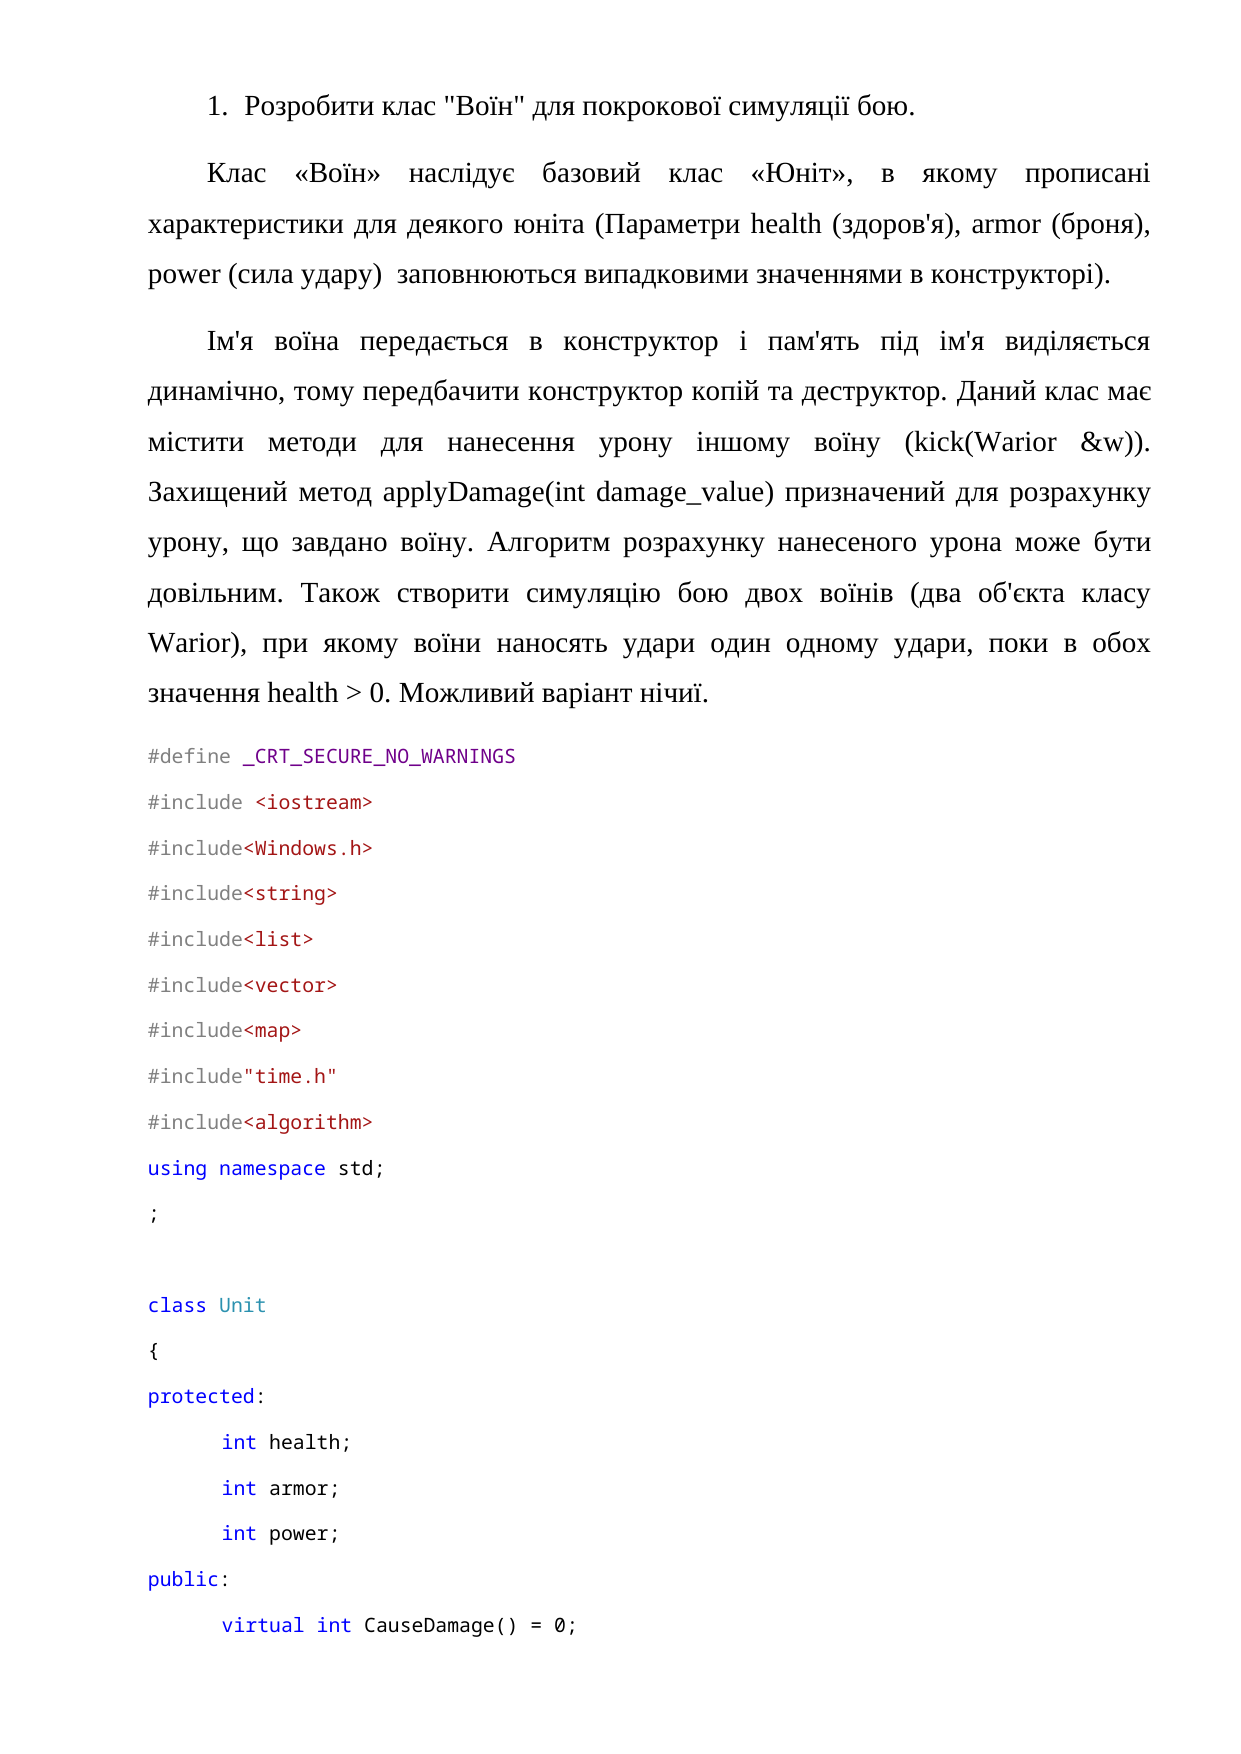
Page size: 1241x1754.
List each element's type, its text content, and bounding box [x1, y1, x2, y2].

text #include<Windows.h> [148, 834, 1152, 861]
text #include <iostream> [148, 788, 1152, 815]
text #define _CRT_SECURE_NO_WARNINGS [148, 742, 1152, 769]
text public: [148, 1565, 1152, 1592]
text protected: [148, 1382, 1152, 1409]
text ; [148, 1199, 1152, 1227]
text #include<map> [148, 1017, 1152, 1044]
text virtual int CauseDamage() = 0; [148, 1611, 1152, 1638]
list Розробити клас "Воїн" для покрокової симуляції бою. [207, 88, 1152, 122]
text Клас «Воїн» наслідує базовий клас «Юніт», в якому прописані характеристики для деякого юніта (Параметри health (здоров'я), armor (броня), power (сила удару) заповнюються випадковими значеннями в конструкторі). [148, 156, 1152, 290]
text #include"time.h" [148, 1062, 1152, 1089]
text #include<list> [148, 925, 1152, 952]
text #include<algorithm> [148, 1108, 1152, 1135]
text int power; [148, 1520, 1152, 1547]
text using namespace std; [148, 1154, 1152, 1181]
text { [148, 1337, 1152, 1364]
text #include<vector> [148, 971, 1152, 998]
text Ім'я воїна передається в конструктор і пам'ять під ім'я виділяється динамічно, тому передбачити конструктор копій та деструктор. Даний клас має містити методи для нанесення урону іншому воїну (kick(Warior &w)). Захищений метод applyDamage(int damage_value) призначений для розрахунку урону, що завдано воїну. Алгоритм розрахунку нанесеного урона може бути довільним. Також створити симуляцію бою двох воїнів (два об'єкта класу Warior), при якому воїни наносять удари один одному удари, поки в обох значення health > 0. Можливий варіант нічиї. [148, 323, 1152, 709]
text class Unit [148, 1291, 1152, 1318]
text int health; [148, 1428, 1152, 1455]
text int armor; [148, 1474, 1152, 1501]
text #include<string> [148, 879, 1152, 906]
